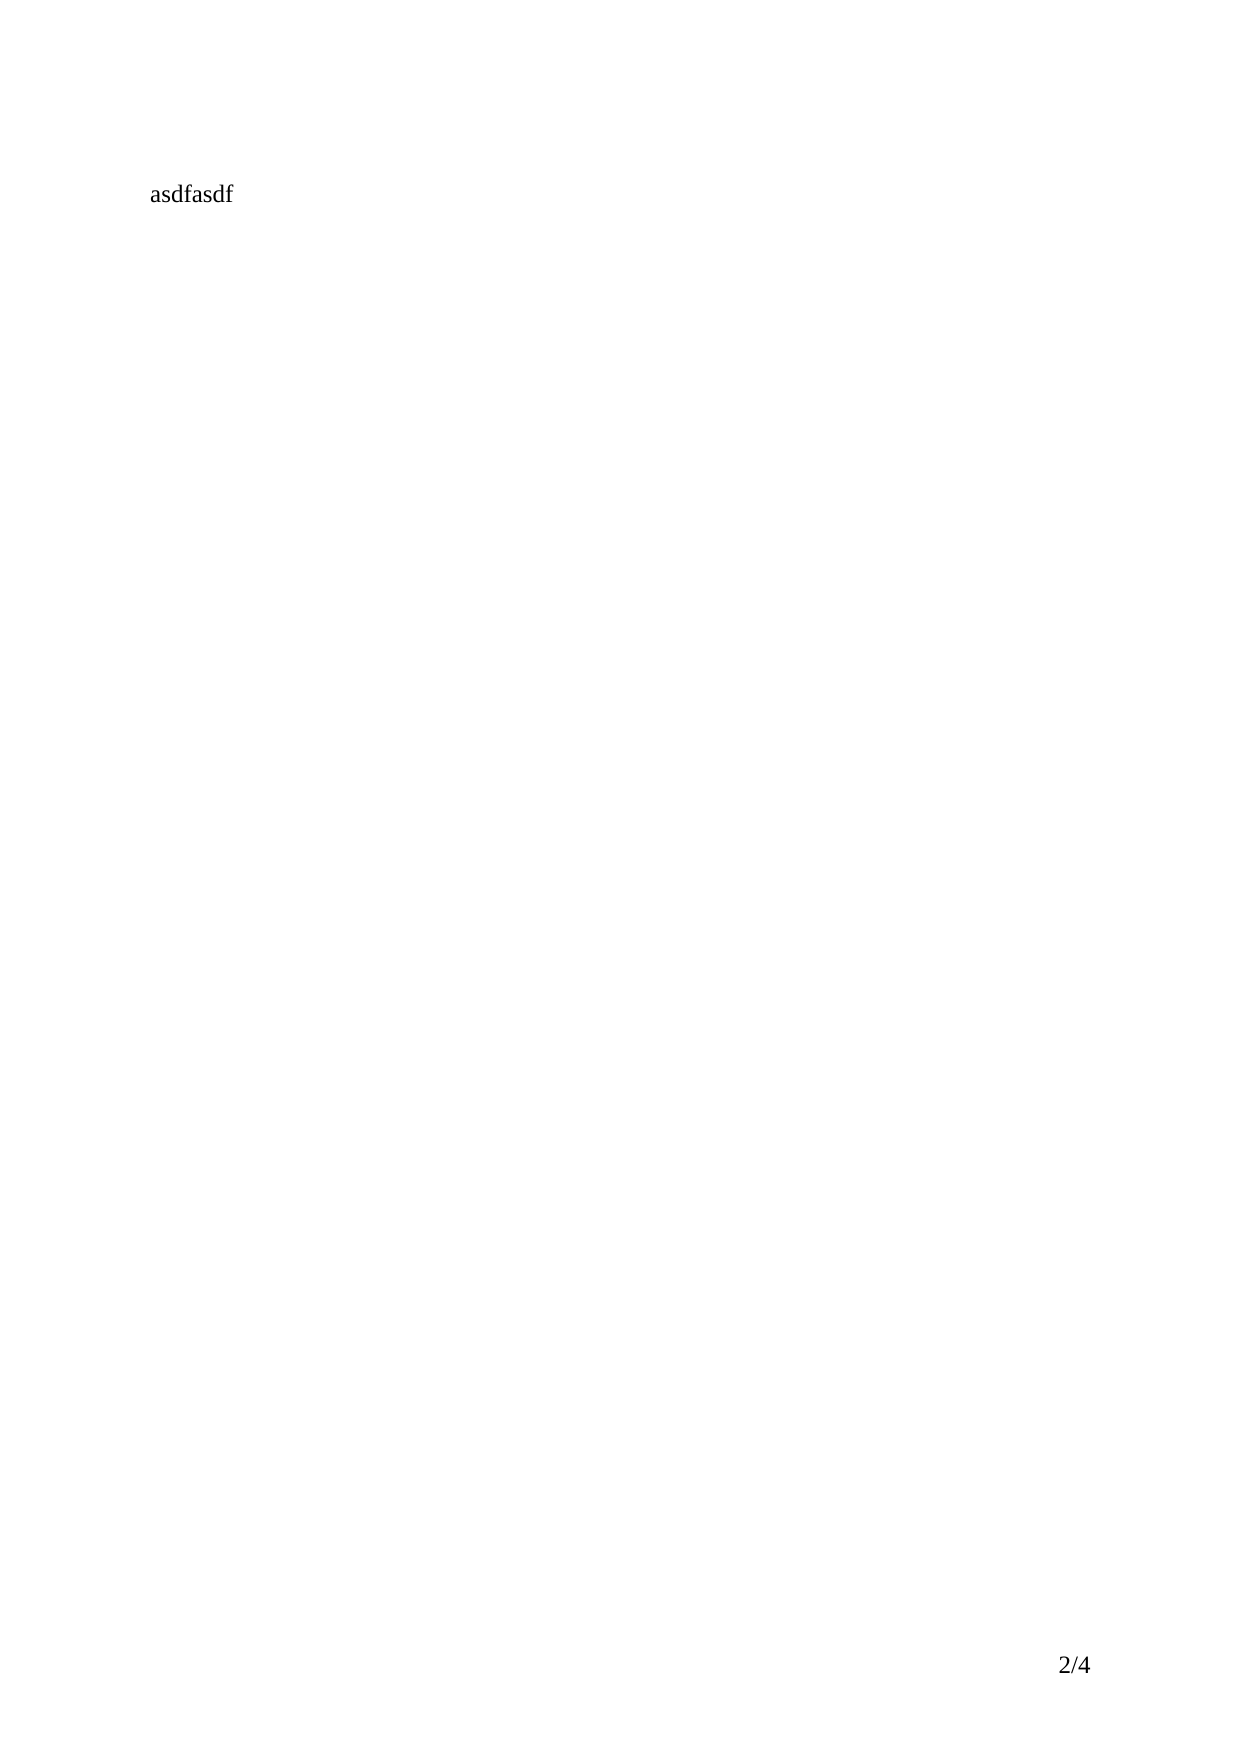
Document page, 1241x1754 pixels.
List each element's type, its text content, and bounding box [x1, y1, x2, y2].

text asdfasdf [150, 174, 1090, 212]
